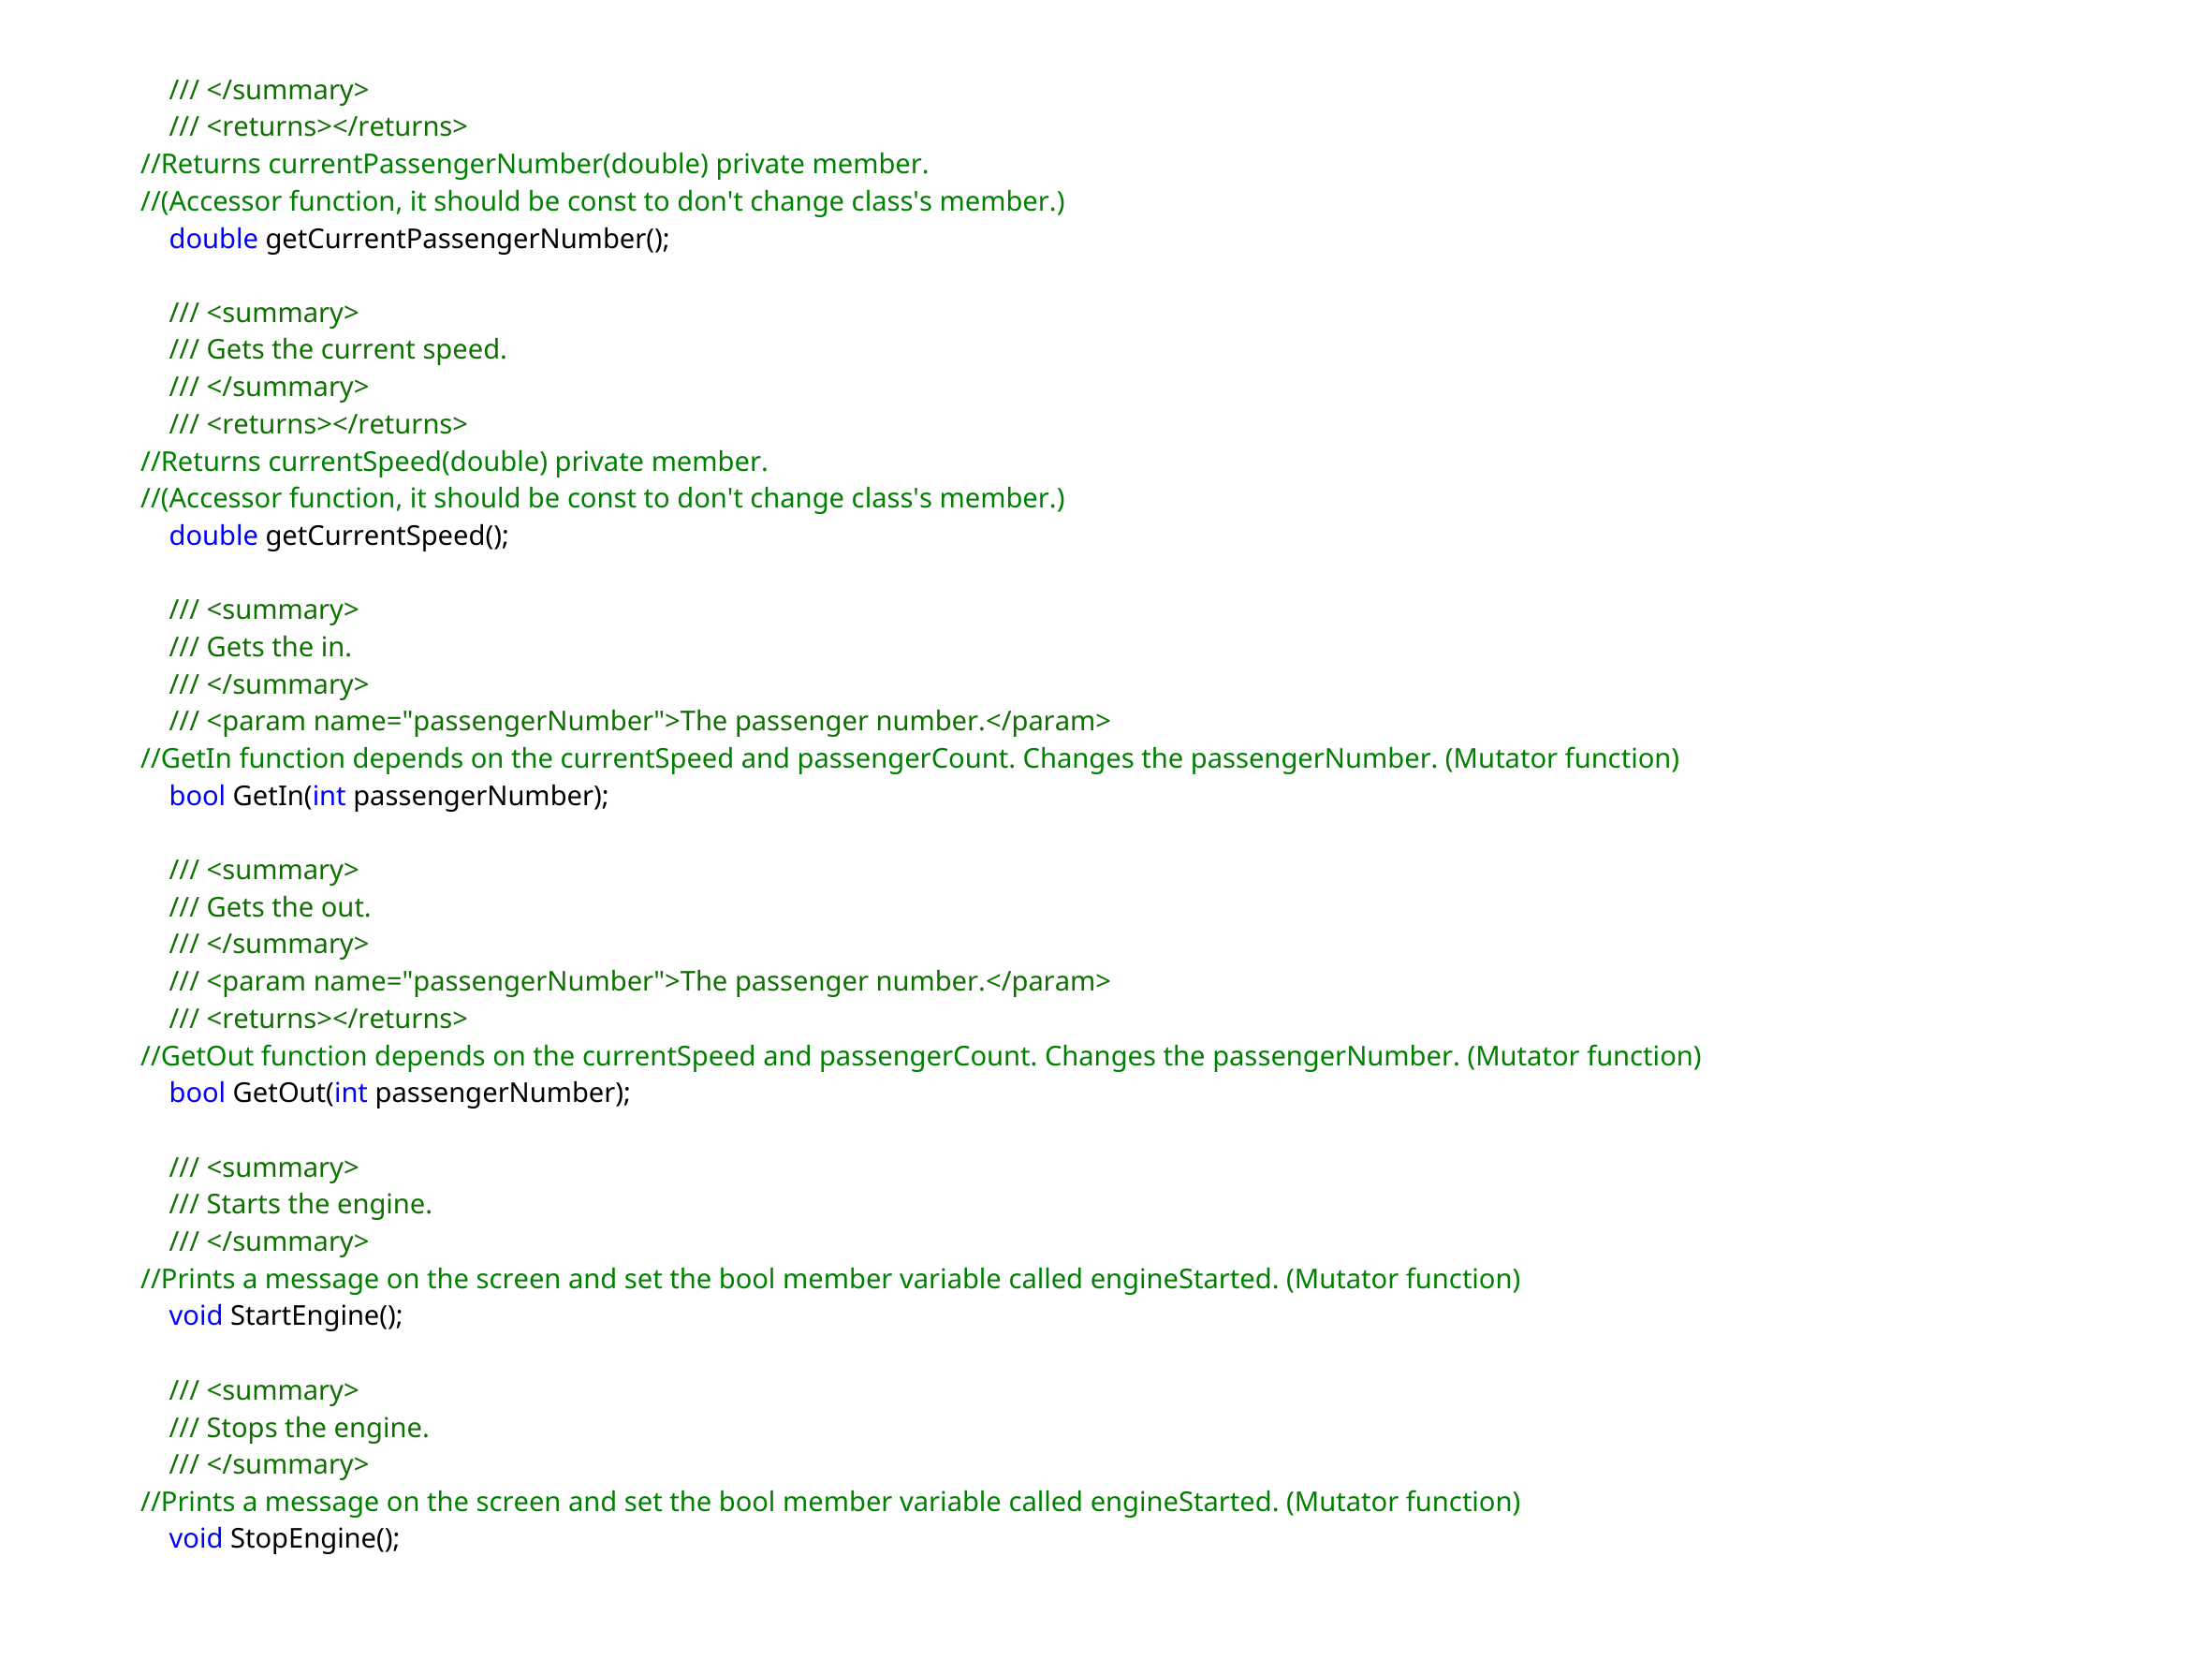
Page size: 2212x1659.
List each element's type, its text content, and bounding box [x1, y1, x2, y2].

text //Prints a message on the screen and set the bool member variable called engineStarted. (Mutator function) [140, 1482, 2071, 1520]
text double getCurrentSpeed(); [140, 516, 2071, 553]
text /// Gets the out. [140, 888, 2071, 925]
text /// </summary> [140, 367, 2071, 404]
text /// Gets the in. [140, 627, 2071, 665]
text bool GetIn(int passengerNumber); [140, 776, 2071, 814]
text void StopEngine(); [140, 1520, 2071, 1556]
text //(Accessor function, it should be const to don't change class's member.) [140, 182, 2071, 219]
text /// Starts the engine. [140, 1185, 2071, 1222]
text /// Stops the engine. [140, 1408, 2071, 1445]
text //GetOut function depends on the currentSpeed and passengerCount. Changes the passengerNumber. (Mutator function) [140, 1036, 2071, 1074]
text /// <summary> [140, 850, 2071, 888]
text double getCurrentPassengerNumber(); [140, 219, 2071, 256]
text /// <returns></returns> [140, 404, 2071, 442]
text /// <summary> [140, 1371, 2071, 1408]
text /// <summary> [140, 1148, 2071, 1185]
text //Returns currentPassengerNumber(double) private member. [140, 144, 2071, 182]
text bool GetOut(int passengerNumber); [140, 1074, 2071, 1110]
text //Returns currentSpeed(double) private member. [140, 442, 2071, 479]
text //Prints a message on the screen and set the bool member variable called engineStarted. (Mutator function) [140, 1259, 2071, 1297]
text /// </summary> [140, 70, 2071, 108]
text /// <returns></returns> [140, 108, 2071, 144]
text //(Accessor function, it should be const to don't change class's member.) [140, 479, 2071, 516]
text /// <summary> [140, 591, 2071, 627]
text /// </summary> [140, 665, 2071, 702]
text /// <param name="passengerNumber">The passenger number.</param> [140, 962, 2071, 999]
text /// </summary> [140, 1222, 2071, 1259]
text /// Gets the current speed. [140, 330, 2071, 367]
text //GetIn function depends on the currentSpeed and passengerCount. Changes the passengerNumber. (Mutator function) [140, 739, 2071, 776]
text /// </summary> [140, 1445, 2071, 1482]
text /// <returns></returns> [140, 999, 2071, 1036]
text /// </summary> [140, 925, 2071, 962]
text void StartEngine(); [140, 1297, 2071, 1333]
text /// <summary> [140, 293, 2071, 330]
text /// <param name="passengerNumber">The passenger number.</param> [140, 702, 2071, 739]
